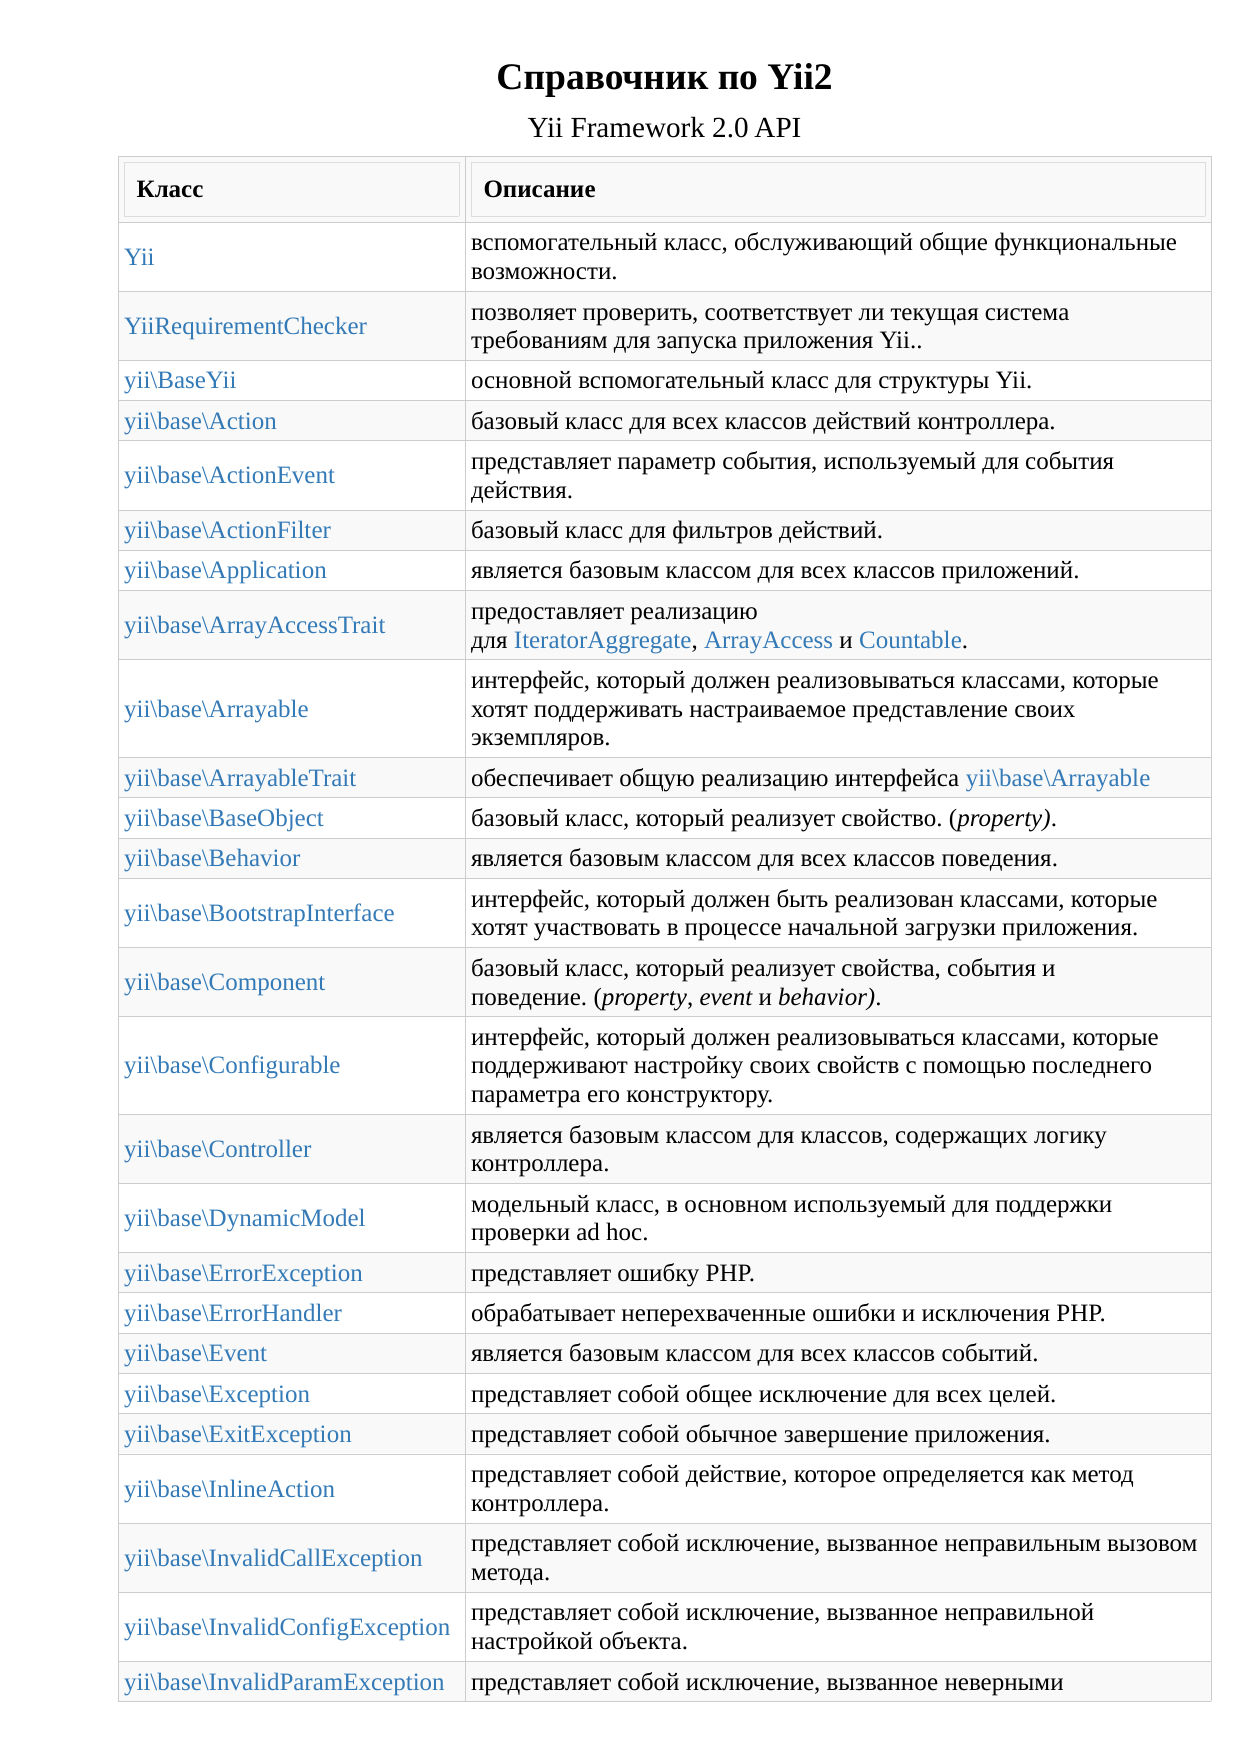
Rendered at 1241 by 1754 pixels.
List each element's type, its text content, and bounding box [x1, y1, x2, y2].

table_cell yii\base\ArrayAccessTrait [119, 591, 465, 659]
table_header Описание [466, 157, 1211, 222]
table_cell yii\base\InvalidParamException [119, 1662, 465, 1701]
table_cell yii\base\InlineAction [119, 1455, 465, 1523]
table_cell предоставляет реализацию для IteratorAggregate, ArrayAccess и Countable. [466, 591, 1211, 659]
table_cell представляет собой действие, которое определяется как метод контроллера. [466, 1455, 1211, 1523]
table_cell базовый класс, который реализует свойства, события и поведение. (property, event и behavior). [466, 948, 1211, 1016]
table_cell yii\base\InvalidCallException [119, 1524, 465, 1592]
table_cell yii\base\Component [119, 948, 465, 1016]
table_cell yii\base\ExitException [119, 1414, 465, 1453]
table_cell является базовым классом для классов, содержащих логику контроллера. [466, 1115, 1211, 1183]
table_cell yii\base\Event [119, 1334, 465, 1373]
table_cell модельный класс, в основном используемый для поддержки проверки ad hoc. [466, 1184, 1211, 1252]
table_cell yii\base\Action [119, 401, 465, 440]
table_cell yii\base\Configurable [119, 1017, 465, 1114]
table_cell представляет собой исключение, вызванное неправильным вызовом метода. [466, 1524, 1211, 1592]
table_cell представляет собой исключение, вызванное неверными [466, 1662, 1211, 1701]
table_cell YiiRequirementChecker [119, 292, 465, 360]
table_cell интерфейс, который должен реализовываться классами, которые хотят поддерживать настраиваемое представление своих экземпляров. [466, 660, 1211, 757]
table_cell вспомогательный класс, обслуживающий общие функциональные возможности. [466, 223, 1211, 291]
table_cell базовый класс для всех классов действий контроллера. [466, 401, 1211, 440]
table_cell yii\base\ActionFilter [119, 511, 465, 550]
table_cell yii\base\Arrayable [119, 660, 465, 757]
table_cell yii\base\Controller [119, 1115, 465, 1183]
table_cell yii\base\ErrorHandler [119, 1293, 465, 1333]
table_cell интерфейс, который должен реализовываться классами, которые поддерживают настройку своих свойств с помощью последнего параметра его конструктору. [466, 1017, 1211, 1114]
text Yii Framework 2.0 API [118, 110, 1211, 144]
table_cell обрабатывает неперехваченные ошибки и исключения PHP. [466, 1293, 1211, 1333]
table_cell yii\base\Exception [119, 1374, 465, 1413]
table_cell представляет собой общее исключение для всех целей. [466, 1374, 1211, 1413]
subtitle Справочник по Yii2 [118, 54, 1211, 98]
table_cell yii\base\DynamicModel [119, 1184, 465, 1252]
table_cell yii\base\BootstrapInterface [119, 879, 465, 947]
table_cell yii\base\BaseObject [119, 798, 465, 838]
table_cell yii\base\InvalidConfigException [119, 1593, 465, 1661]
table_cell базовый класс, который реализует свойство. (property). [466, 798, 1211, 838]
table_header Класс [119, 157, 465, 222]
table_cell обеспечивает общую реализацию интерфейса yii\base\Arrayable [466, 758, 1211, 797]
table_cell yii\base\Application [119, 551, 465, 590]
table_cell yii\base\Behavior [119, 839, 465, 878]
table_cell является базовым классом для всех классов приложений. [466, 551, 1211, 590]
table_cell представляет собой исключение, вызванное неправильной настройкой объекта. [466, 1593, 1211, 1661]
table_cell yii\base\ErrorException [119, 1253, 465, 1292]
table_cell базовый класс для фильтров действий. [466, 511, 1211, 550]
table_cell представляет ошибку PHP. [466, 1253, 1211, 1292]
table_cell yii\BaseYii [119, 361, 465, 400]
table_cell основной вспомогательный класс для структуры Yii. [466, 361, 1211, 400]
table_cell позволяет проверить, соответствует ли текущая система требованиям для запуска приложения Yii.. [466, 292, 1211, 360]
table_cell yii\base\ArrayableTrait [119, 758, 465, 797]
table_cell является базовым классом для всех классов событий. [466, 1334, 1211, 1373]
table_cell Yii [119, 223, 465, 291]
table_cell yii\base\ActionEvent [119, 441, 465, 509]
table_cell является базовым классом для всех классов поведения. [466, 839, 1211, 878]
table_cell представляет собой обычное завершение приложения. [466, 1414, 1211, 1453]
table_cell интерфейс, который должен быть реализован классами, которые хотят участвовать в процессе начальной загрузки приложения. [466, 879, 1211, 947]
table_cell представляет параметр события, используемый для события действия. [466, 441, 1211, 509]
